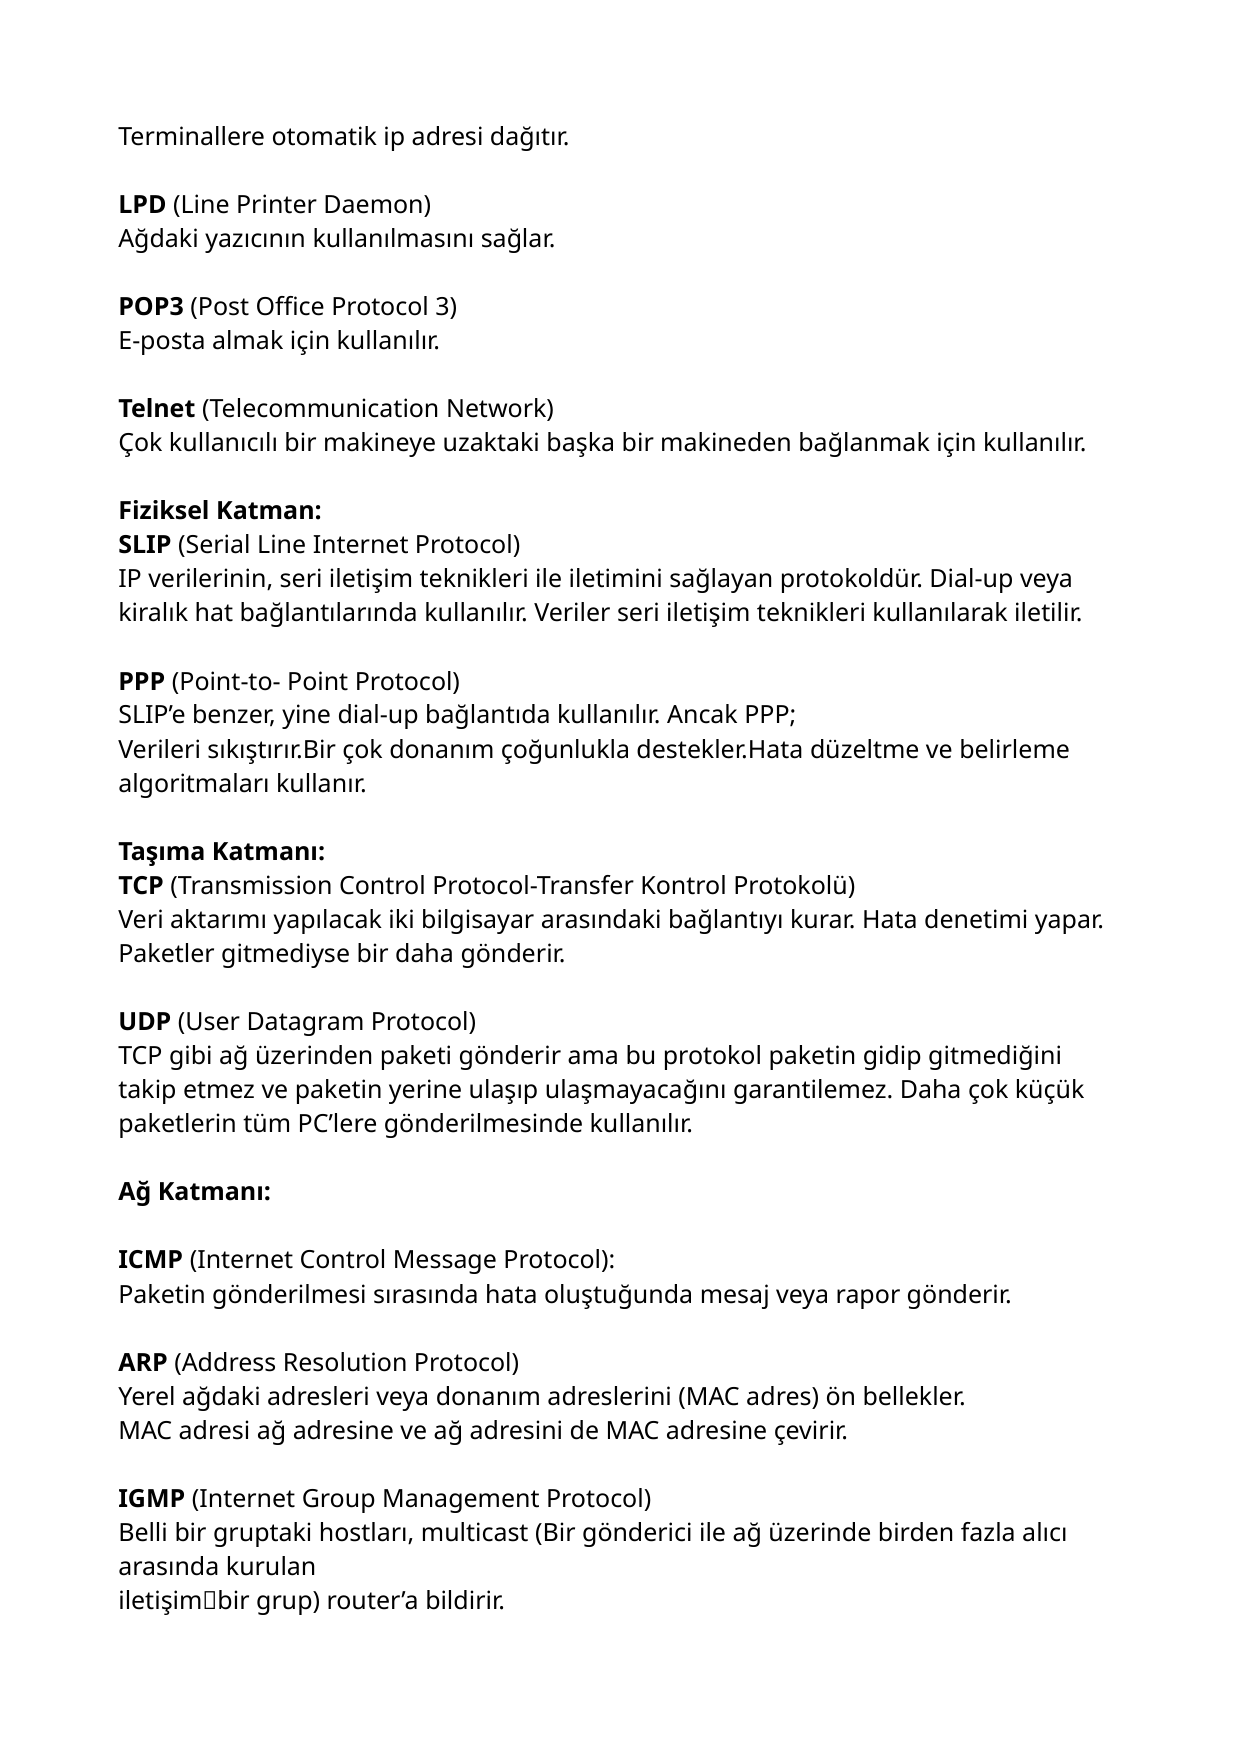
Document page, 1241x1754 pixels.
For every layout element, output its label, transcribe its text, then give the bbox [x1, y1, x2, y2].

text E-posta almak için kullanılır. [118, 322, 1122, 357]
text Ağ Katmanı: [118, 1174, 1122, 1208]
text Taşıma Katmanı: [118, 833, 1122, 867]
text Verileri sıkıştırır.Bir çok donanım çoğunlukla destekler.Hata düzeltme ve belirleme algoritmaları kullanır. [118, 731, 1122, 799]
text PPP (Point-to- Point Protocol) [118, 663, 1122, 697]
text MAC adresi ağ adresine ve ağ adresini de MAC adresine çevirir. [118, 1412, 1122, 1447]
text Veri aktarımı yapılacak iki bilgisayar arasındaki bağlantıyı kurar. Hata denetimi yapar. Paketler gitmediyse bir daha gönderir. [118, 902, 1122, 970]
text Paketin gönderilmesi sırasında hata oluştuğunda mesaj veya rapor gönderir. [118, 1276, 1122, 1310]
text ICMP (Internet Control Message Protocol): [118, 1242, 1122, 1276]
text Ağdaki yazıcının kullanılmasını sağlar. [118, 220, 1122, 254]
text SLIP’e benzer, yine dial-up bağlantıda kullanılır. Ancak PPP; [118, 697, 1122, 731]
text UDP (User Datagram Protocol) [118, 1004, 1122, 1038]
text Belli bir gruptaki hostları, multicast (Bir gönderici ile ağ üzerinde birden fazla alıcı arasında kurulan [118, 1515, 1122, 1583]
text LPD (Line Printer Daemon) [118, 186, 1122, 220]
text Terminallere otomatik ip adresi dağıtır. [118, 118, 1122, 152]
text IGMP (Internet Group Management Protocol) [118, 1481, 1122, 1515]
text iletişimbir grup) router’a bildirir. [118, 1583, 1122, 1617]
text TCP gibi ağ üzerinden paketi gönderir ama bu protokol paketin gidip gitmediğini takip etmez ve paketin yerine ulaşıp ulaşmayacağını garantilemez. Daha çok küçük paketlerin tüm PC’lere gönderilmesinde kullanılır. [118, 1038, 1122, 1140]
text ARP (Address Resolution Protocol) [118, 1344, 1122, 1378]
text Çok kullanıcılı bir makineye uzaktaki başka bir makineden bağlanmak için kullanılır. [118, 425, 1122, 459]
text IP verilerinin, seri iletişim teknikleri ile iletimini sağlayan protokoldür. Dial-up veya kiralık hat bağlantılarında kullanılır. Veriler seri iletişim teknikleri kullanılarak iletilir. [118, 561, 1122, 629]
text Telnet (Telecommunication Network) [118, 391, 1122, 425]
text Fiziksel Katman: [118, 493, 1122, 527]
text TCP (Transmission Control Protocol-Transfer Kontrol Protokolü) [118, 867, 1122, 902]
text Yerel ağdaki adresleri veya donanım adreslerini (MAC adres) ön bellekler. [118, 1378, 1122, 1412]
text SLIP (Serial Line Internet Protocol) [118, 527, 1122, 561]
text POP3 (Post Office Protocol 3) [118, 288, 1122, 322]
